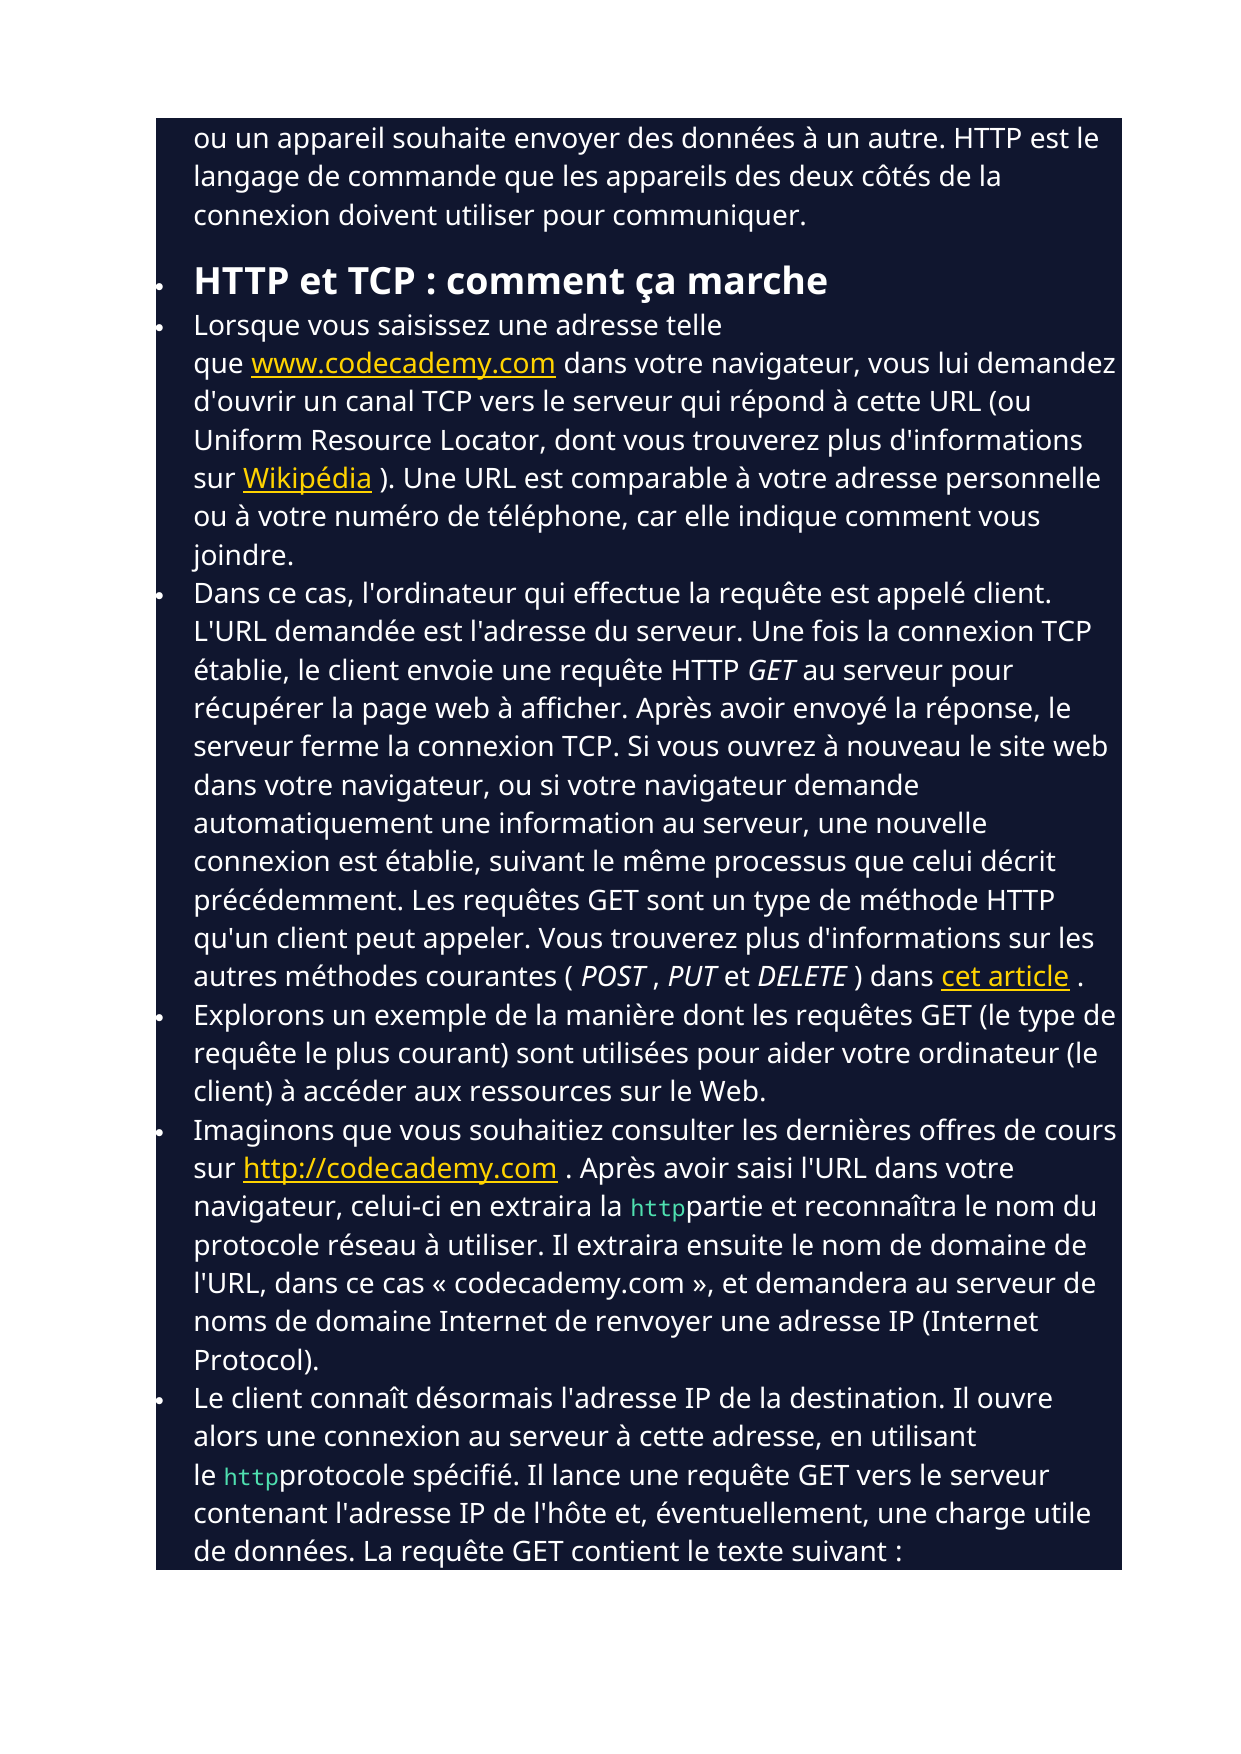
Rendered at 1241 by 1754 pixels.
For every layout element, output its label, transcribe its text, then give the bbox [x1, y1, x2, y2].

list Explorons un exemple de la manière dont les requêtes GET (le type de requête le plus courant) sont utilisées pour aider votre ordinateur (le client) à accéder aux ressources sur le Web. [156, 995, 1122, 1110]
list Imaginons que vous souhaitiez consulter les dernières offres de cours sur http://codecademy.com . Après avoir saisi l'URL dans votre navigateur, celui-ci en extraira la httppartie et reconnaîtra le nom du protocole réseau à utiliser. Il extraira ensuite le nom de domaine de l'URL, dans ce cas « codecademy.com », et demandera au serveur de noms de domaine Internet de renvoyer une adresse IP (Internet Protocol). [156, 1110, 1122, 1378]
list Dans ce cas, l'ordinateur qui effectue la requête est appelé client. L'URL demandée est l'adresse du serveur. Une fois la connexion TCP établie, le client envoie une requête HTTP GET au serveur pour récupérer la page web à afficher. Après avoir envoyé la réponse, le serveur ferme la connexion TCP. Si vous ouvrez à nouveau le site web dans votre navigateur, ou si votre navigateur demande automatiquement une information au serveur, une nouvelle connexion est établie, suivant le même processus que celui décrit précédemment. Les requêtes GET sont un type de méthode HTTP qu'un client peut appeler. Vous trouverez plus d'informations sur les autres méthodes courantes ( POST , PUT et DELETE ) dans cet article . [156, 573, 1122, 995]
list Le client connaît désormais l'adresse IP de la destination. Il ouvre alors une connexion au serveur à cette adresse, en utilisant le httpprotocole spécifié. Il lance une requête GET vers le serveur contenant l'adresse IP de l'hôte et, éventuellement, une charge utile de données. La requête GET contient le texte suivant : [156, 1378, 1122, 1570]
list HTTP et TCP : comment ça marche [156, 254, 1122, 305]
list Lorsque vous saisissez une adresse telle que www.codecademy.com dans votre navigateur, vous lui demandez d'ouvrir un canal TCP vers le serveur qui répond à cette URL (ou Uniform Resource Locator, dont vous trouverez plus d'informations sur Wikipédia ). Une URL est comparable à votre adresse personnelle ou à votre numéro de téléphone, car elle indique comment vous joindre. [156, 305, 1122, 573]
list ou un appareil souhaite envoyer des données à un autre. HTTP est le langage de commande que les appareils des deux côtés de la connexion doivent utiliser pour communiquer. [156, 118, 1122, 233]
